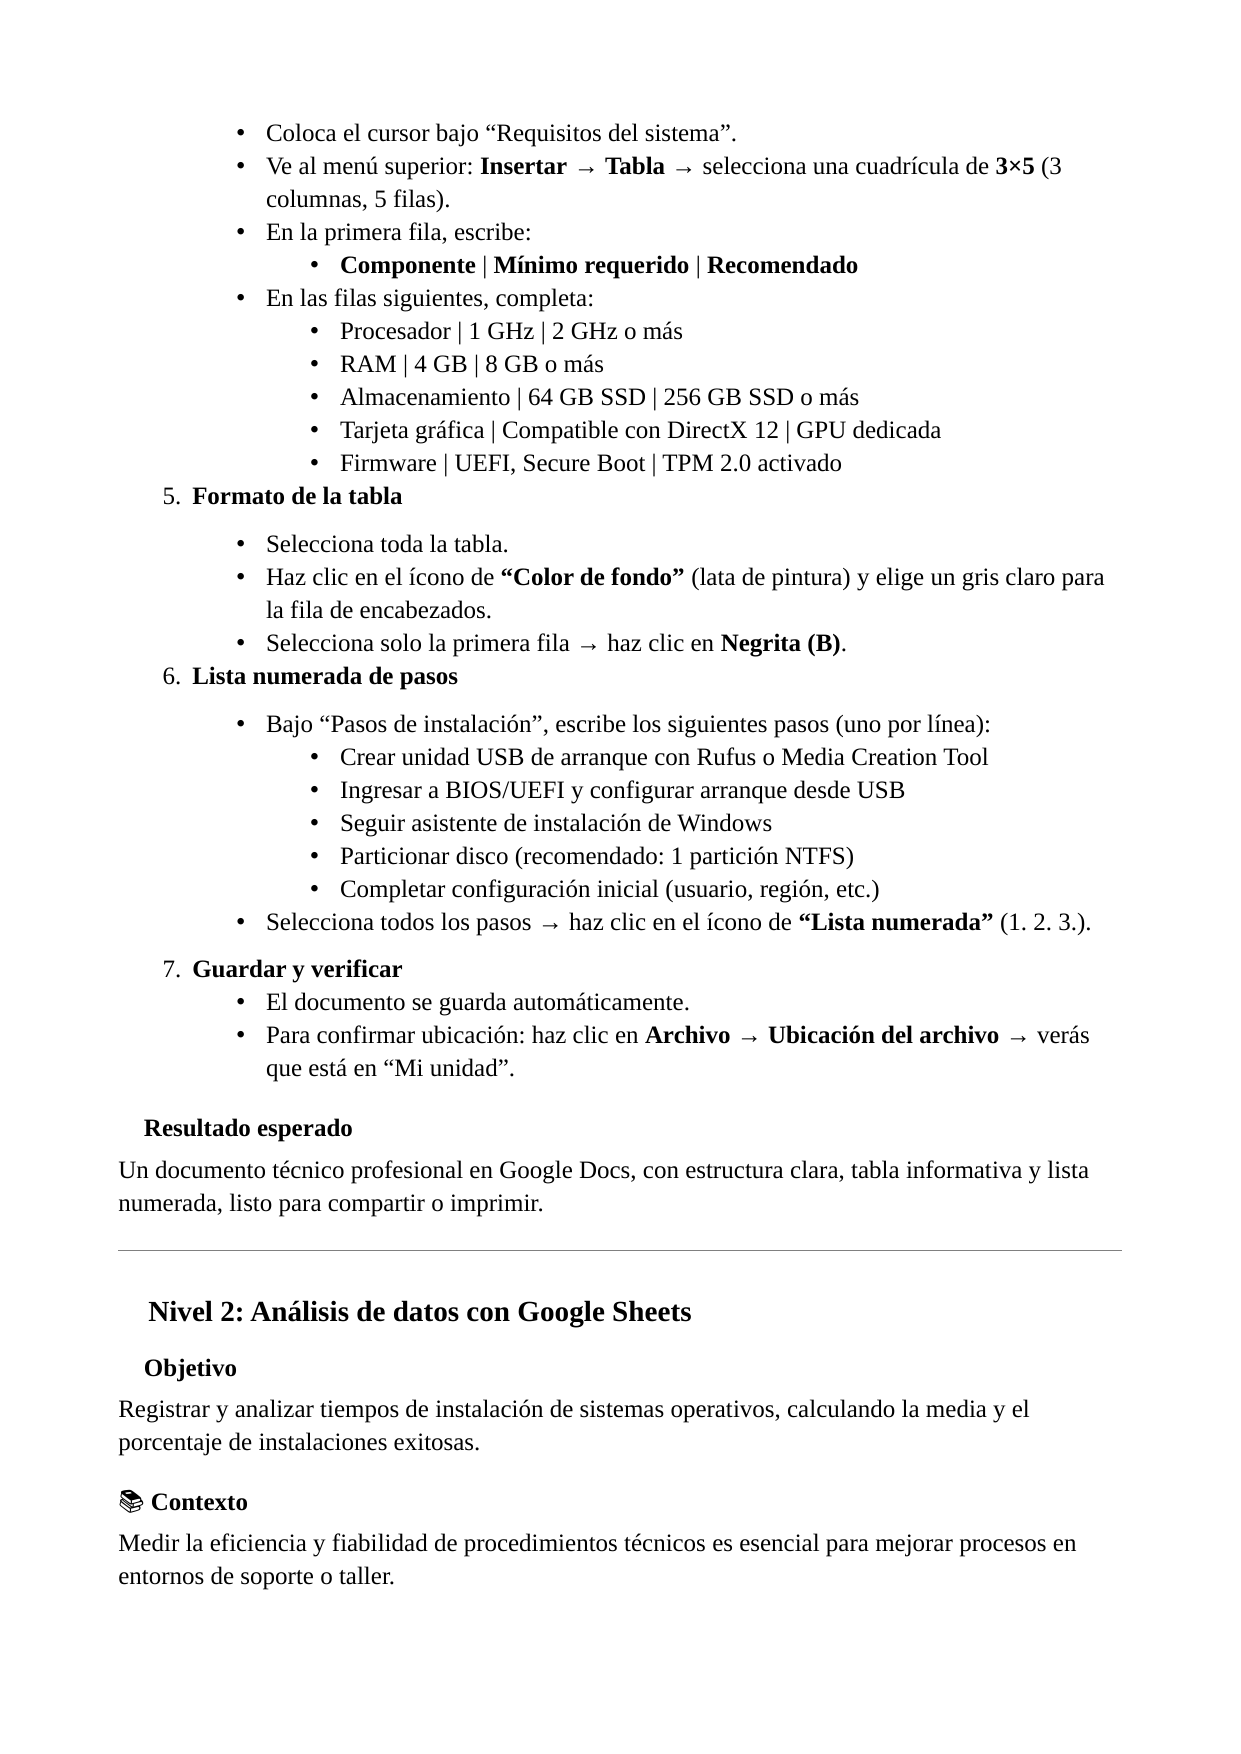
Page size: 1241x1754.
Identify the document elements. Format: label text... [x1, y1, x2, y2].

list Crear unidad USB de arranque con Rufus o Media Creation Tool [310, 742, 1122, 770]
subtitle 📚 Contexto [118, 1487, 1122, 1516]
list Seguir asistente de instalación de Windows [310, 808, 1122, 836]
list En las filas siguientes, completa: [236, 283, 1122, 312]
text Registrar y analizar tiempos de instalación de sistemas operativos, calculando la media y el porcentaje de instalaciones exitosas. [118, 1394, 1122, 1456]
list RAM | 4 GB | 8 GB o más [310, 349, 1122, 378]
list Selecciona toda la tabla. [236, 529, 1122, 558]
subtitle 🎯 Objetivo [118, 1353, 1122, 1382]
list Ingresar a BIOS/UEFI y configurar arranque desde USB [310, 775, 1122, 803]
text Medir la eficiencia y fiabilidad de procedimientos técnicos es esencial para mejorar procesos en entornos de soporte o taller. [118, 1528, 1122, 1590]
list Selecciona solo la primera fila → haz clic en Negrita (B). [236, 628, 1122, 657]
list En la primera fila, escribe: [236, 217, 1122, 246]
list El documento se guarda automáticamente. [236, 987, 1122, 1016]
list Lista numerada de pasos [162, 661, 1122, 690]
list Componente | Mínimo requerido | Recomendado [310, 250, 1122, 279]
list Firmware | UEFI, Secure Boot | TPM 2.0 activado [310, 448, 1122, 477]
list Coloca el cursor bajo “Requisitos del sistema”. [236, 118, 1122, 147]
list Selecciona todos los pasos → haz clic en el ícono de “Lista numerada” (1. 2. 3.). [236, 907, 1122, 936]
list Haz clic en el ícono de “Color de fondo” (lata de pintura) y elige un gris claro para la fila de encabezados. [236, 562, 1122, 624]
list Formato de la tabla [162, 481, 1122, 510]
list Para confirmar ubicación: haz clic en Archivo → Ubicación del archivo → verás que está en “Mi unidad”. [236, 1020, 1122, 1082]
list Guardar y verificar [162, 954, 1122, 983]
subtitle ✅ Resultado esperado [118, 1113, 1122, 1142]
list Tarjeta gráfica | Compatible con DirectX 12 | GPU dedicada [310, 415, 1122, 444]
list Particionar disco (recomendado: 1 partición NTFS) [310, 841, 1122, 869]
list Bajo “Pasos de instalación”, escribe los siguientes pasos (uno por línea): [236, 709, 1122, 737]
list Completar configuración inicial (usuario, región, etc.) [310, 874, 1122, 902]
list Procesador | 1 GHz | 2 GHz o más [310, 316, 1122, 345]
text Un documento técnico profesional en Google Docs, con estructura clara, tabla informativa y lista numerada, listo para compartir o imprimir. [118, 1155, 1122, 1217]
list Almacenamiento | 64 GB SSD | 256 GB SSD o más [310, 382, 1122, 411]
list Ve al menú superior: Insertar → Tabla → selecciona una cuadrícula de 3×5 (3 columnas, 5 filas). [236, 151, 1122, 213]
subtitle 🔹 Nivel 2: Análisis de datos con Google Sheets [118, 1294, 1122, 1328]
